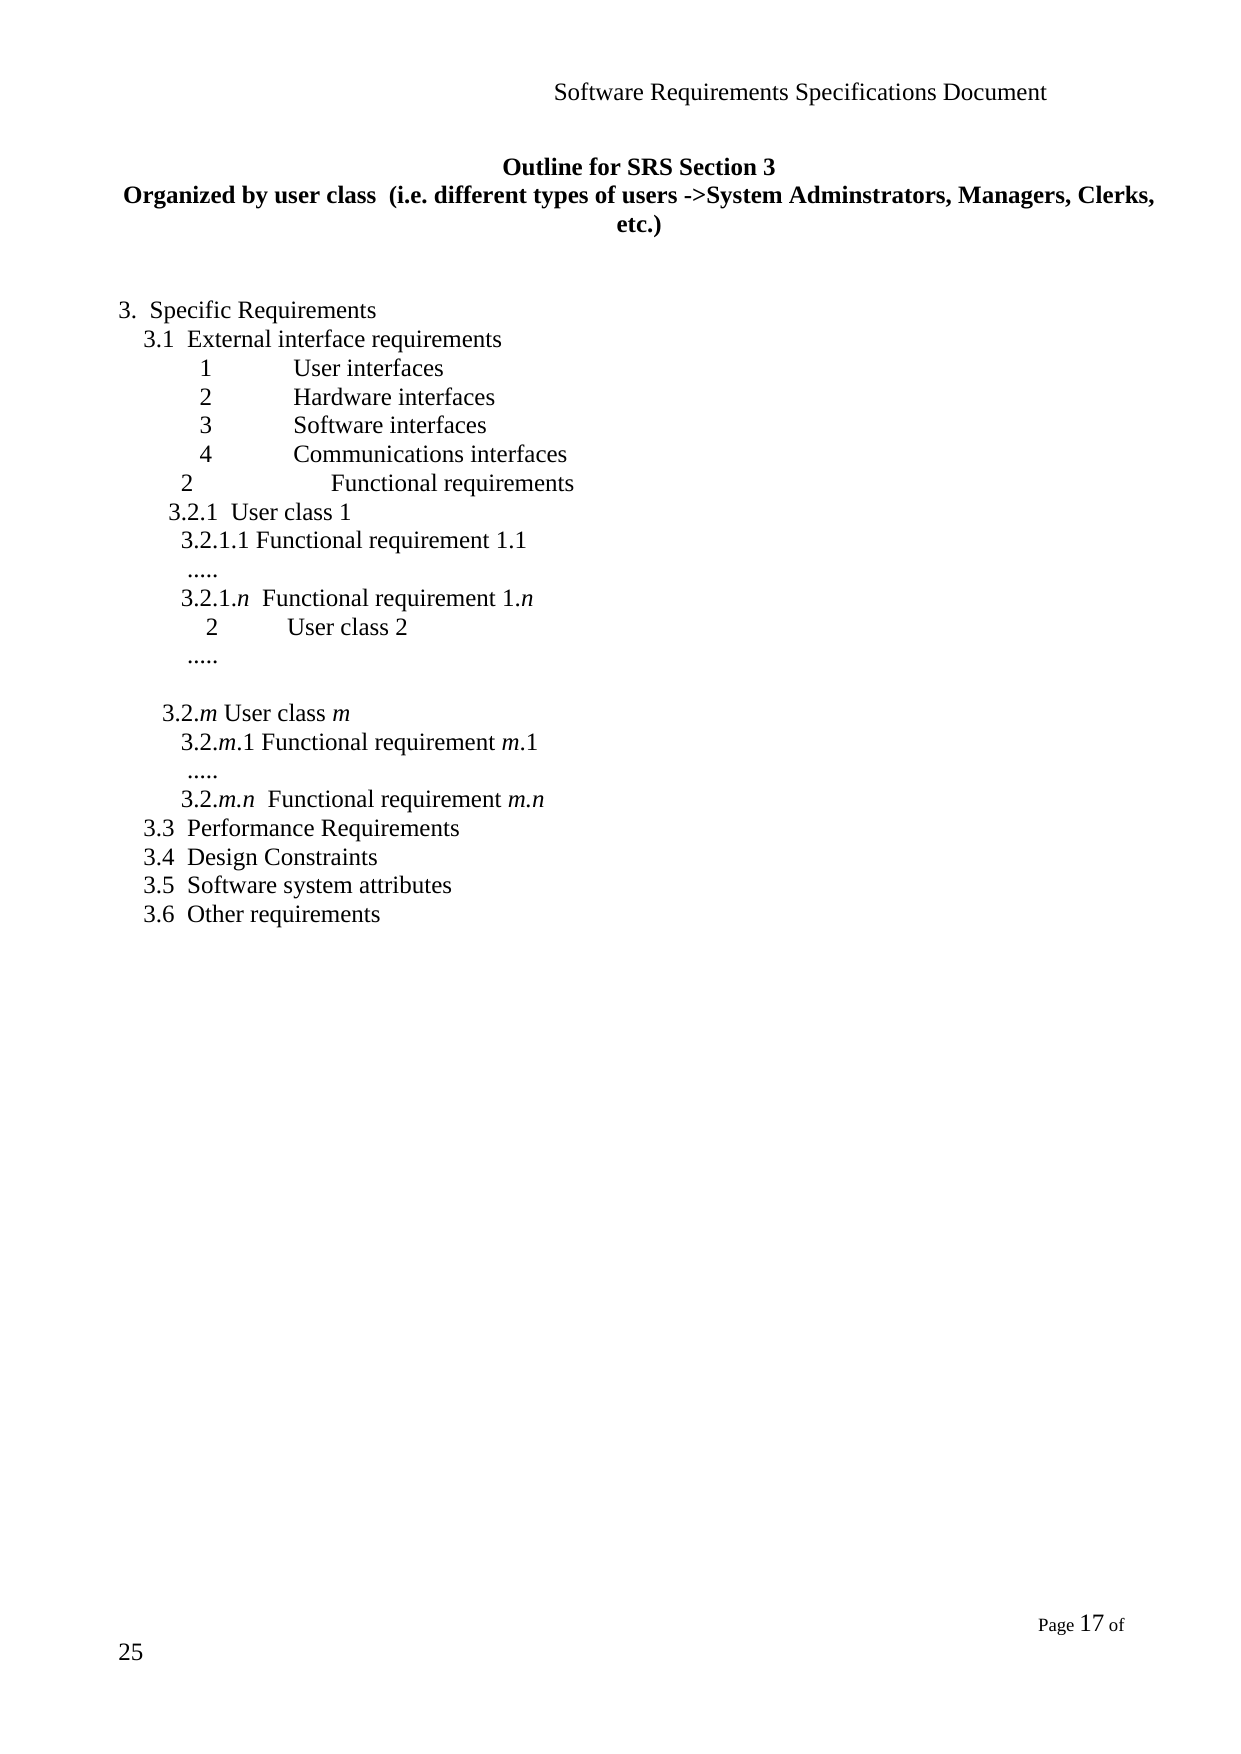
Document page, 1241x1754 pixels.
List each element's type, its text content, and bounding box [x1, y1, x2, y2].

list Functional requirements [181, 468, 1159, 497]
text ..... [118, 756, 1159, 784]
list Communications interfaces [199, 439, 1159, 468]
list Hardware interfaces [199, 382, 1159, 411]
text 3.3 Performance Requirements [118, 813, 1159, 842]
text ..... [118, 554, 1159, 583]
text Outline for SRS Section 3 [118, 152, 1159, 181]
text 3.6 Other requirements [118, 899, 1159, 928]
text Organized by user class (i.e. different types of users ->System Adminstrators, Managers, Clerks, etc.) [118, 181, 1159, 238]
text 3.5 Software system attributes [118, 871, 1159, 899]
text 3.2.m.n Functional requirement m.n [118, 784, 1159, 813]
text 3.2.1 User class 1 [118, 497, 1159, 526]
text 3. Specific Requirements [118, 296, 1159, 324]
text 3.4 Design Constraints [118, 842, 1159, 871]
text 3.1 External interface requirements [118, 324, 1159, 353]
text 3.2.m User class m [118, 698, 1159, 727]
list Software interfaces [199, 411, 1159, 439]
text 3.2.1.n Functional requirement 1.n [118, 583, 1159, 612]
text ..... [118, 641, 1159, 669]
list User class 2 [206, 612, 1159, 641]
text 3.2.m.1 Functional requirement m.1 [162, 727, 1159, 756]
text 3.2.1.1 Functional requirement 1.1 [162, 526, 1159, 554]
list User interfaces [199, 353, 1159, 382]
